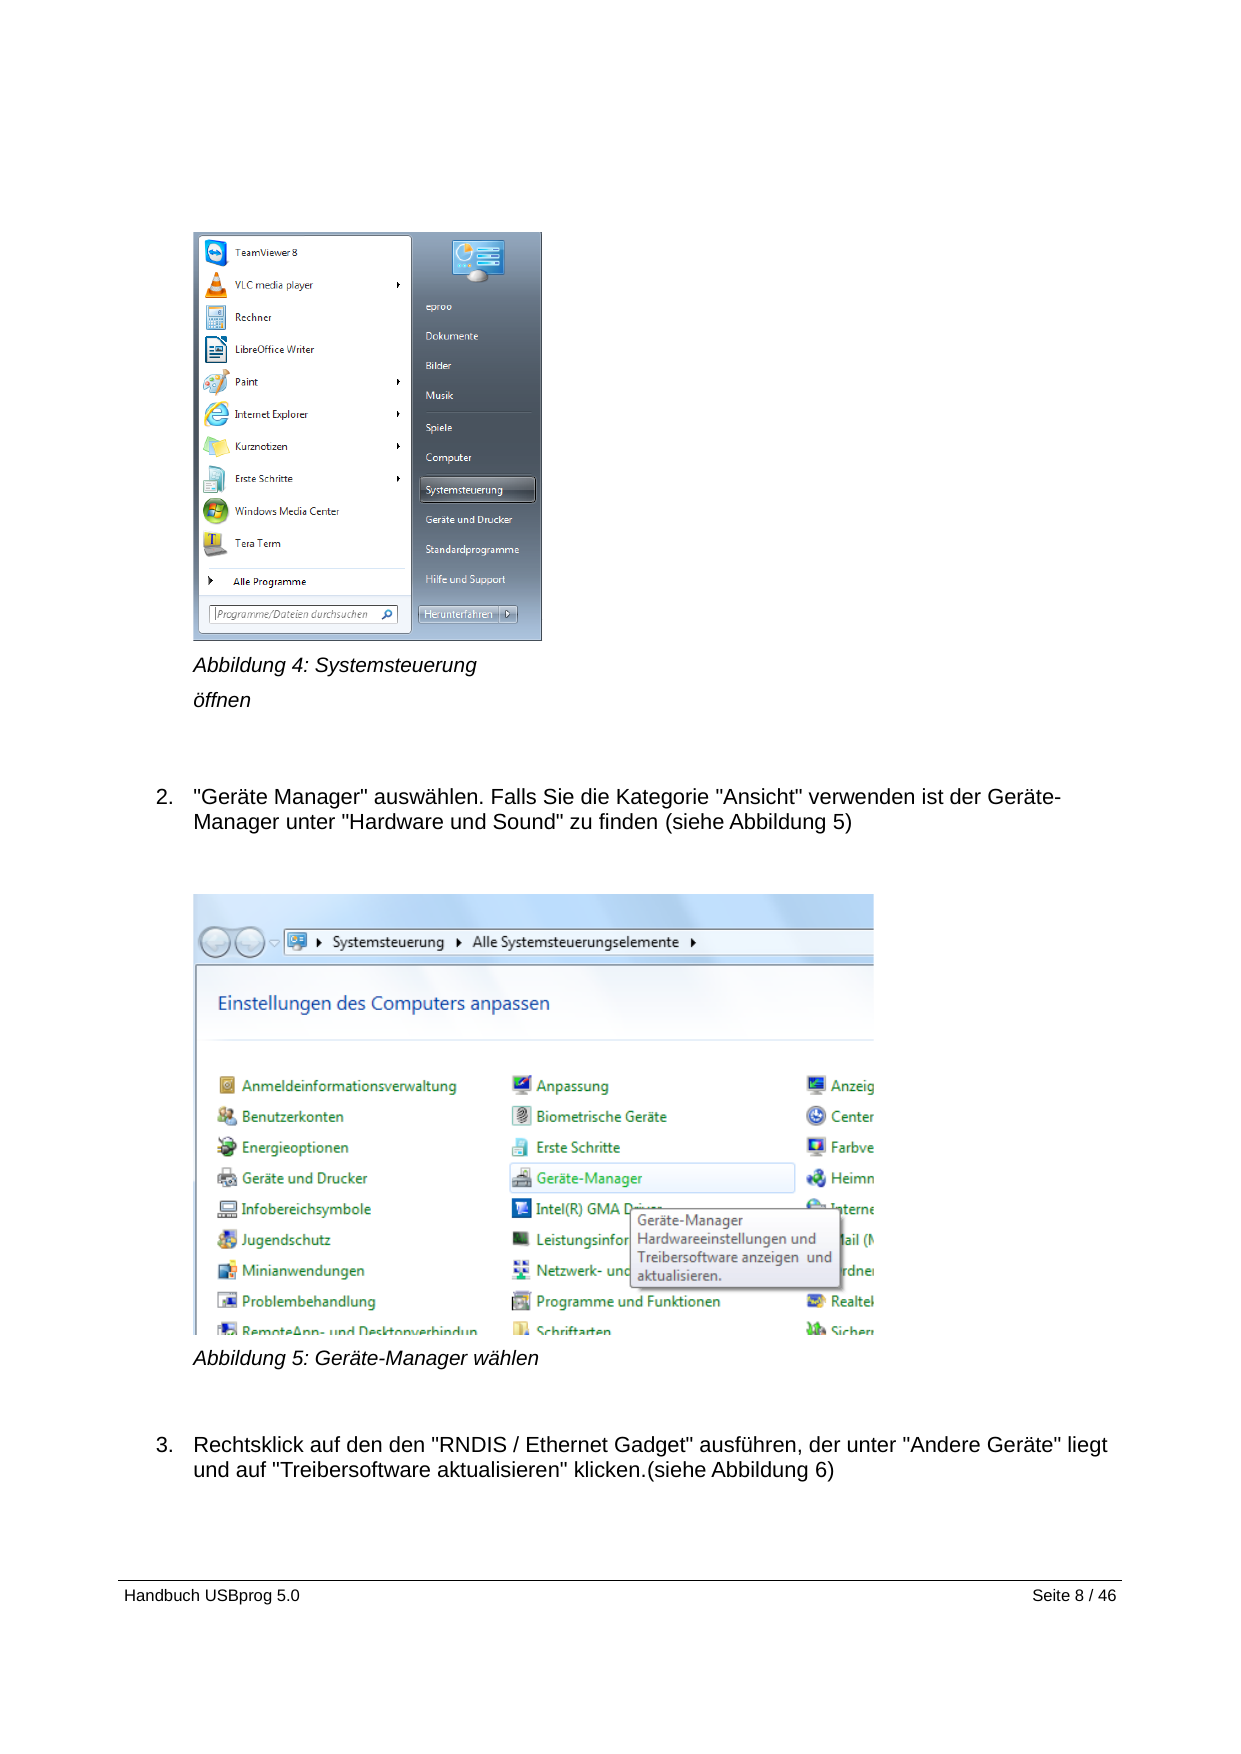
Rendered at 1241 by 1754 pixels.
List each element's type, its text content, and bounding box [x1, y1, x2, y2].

list "Geräte Manager" auswählen. Falls Sie die Kategorie "Ansicht" verwenden ist der Geräte-Manager unter "Hardware und Sound" zu finden (siehe Abbildung 5) [156, 784, 1122, 1419]
picture [193, 894, 874, 1335]
picture [193, 232, 543, 641]
list Abbildung 5: Geräte-Manager wählen [193, 1335, 874, 1370]
list Abbildung 4: Systemsteuerung öffnen [193, 641, 542, 712]
list [156, 173, 1122, 771]
list Rechtsklick auf den den "RNDIS / Ethernet Gadget" ausführen, der unter "Andere Geräte" liegt und auf "Treibersoftware aktualisieren" klicken.(siehe Abbildung 6) [156, 1432, 1122, 1507]
